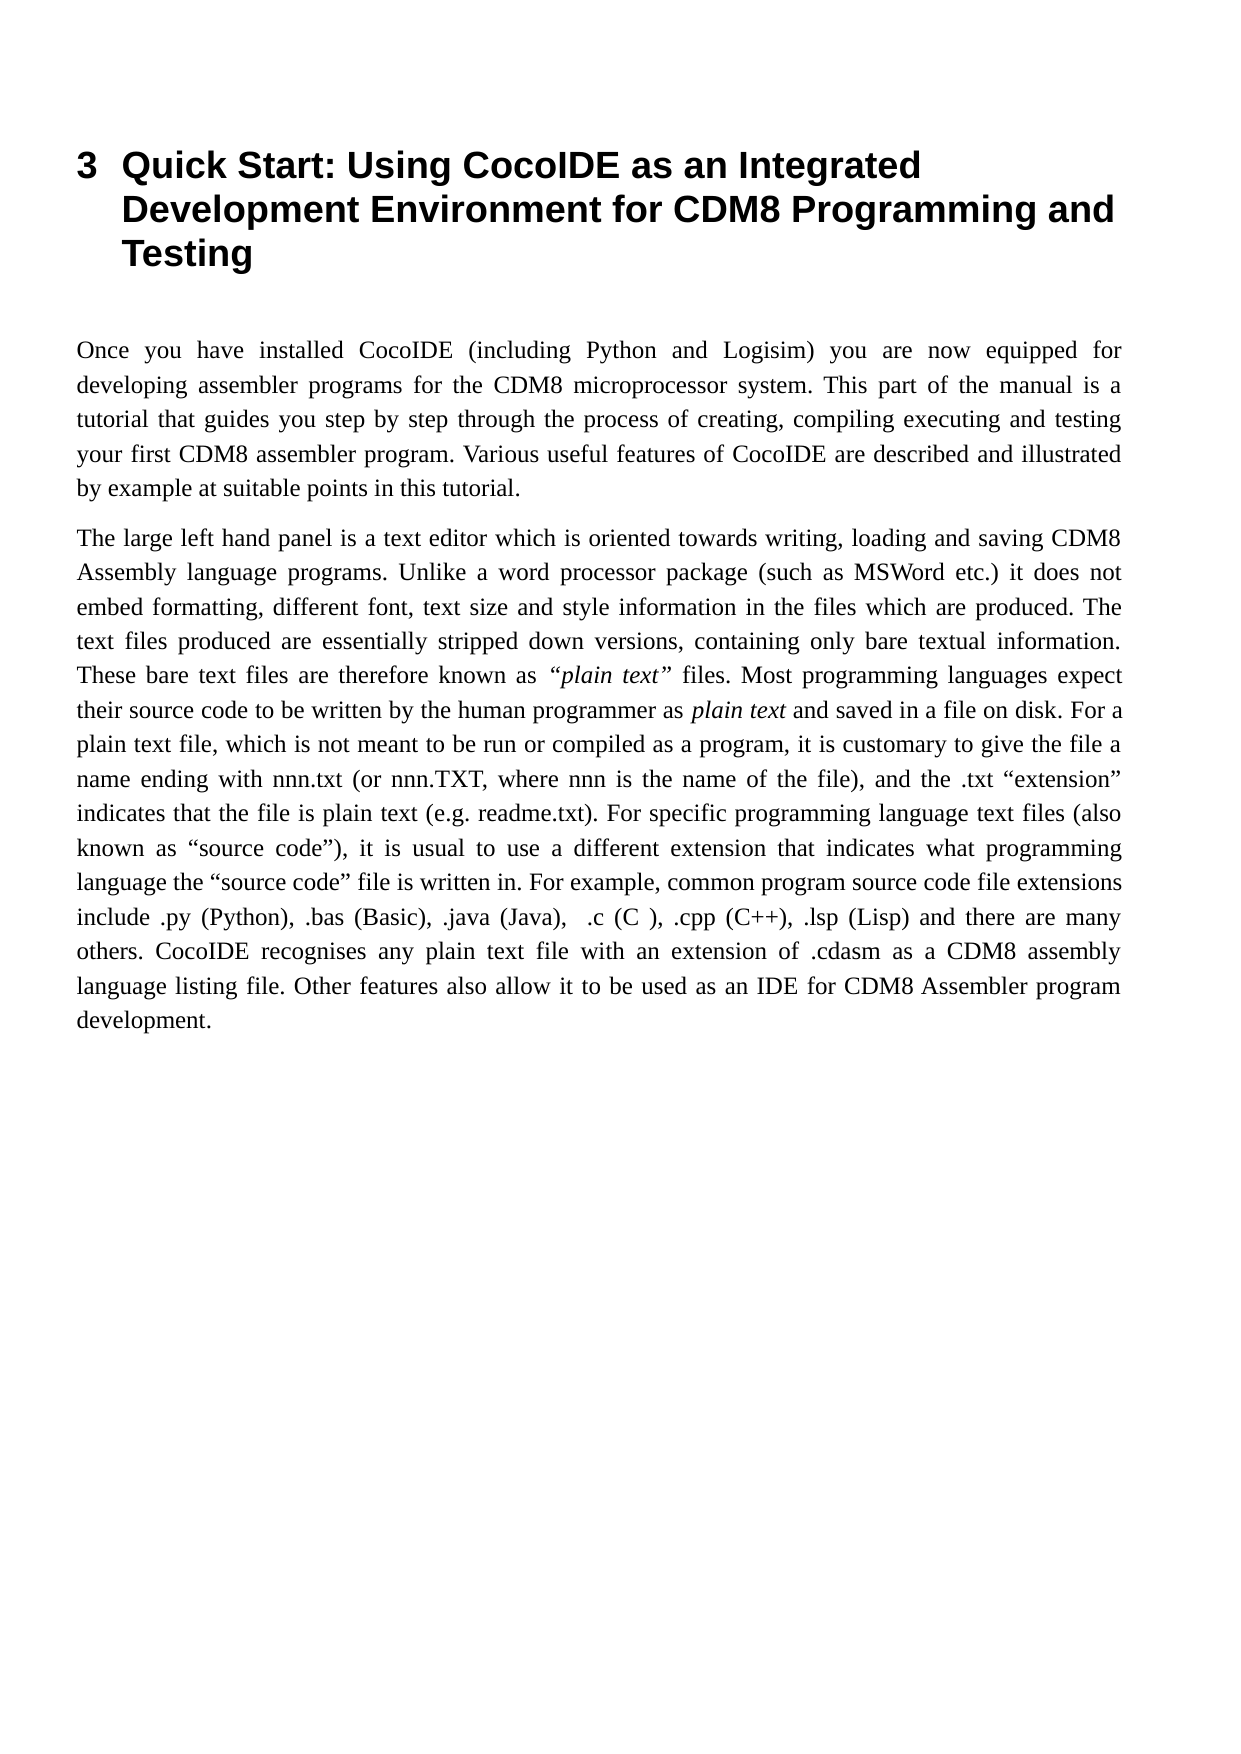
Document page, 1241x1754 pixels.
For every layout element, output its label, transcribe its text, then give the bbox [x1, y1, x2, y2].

subtitle Quick Start: Using CocoIDE as an Integrated Development Environment for CDM8 Programming and Testing [76, 143, 1123, 274]
text The large left hand panel is a text editor which is oriented towards writing, loading and saving CDM8 Assembly language programs. Unlike a word processor package (such as MSWord etc.) it does not embed formatting, different font, text size and style information in the files which are produced. The text files produced are essentially stripped down versions, containing only bare textual information. These bare text files are therefore known as “plain text” files. Most programming languages expect their source code to be written by the human programmer as plain text and saved in a file on disk. For a plain text file, which is not meant to be run or compiled as a program, it is customary to give the file a name ending with nnn.txt (or nnn.TXT, where nnn is the name of the file), and the .txt “extension” indicates that the file is plain text (e.g. readme.txt). For specific programming language text files (also known as “source code”), it is usual to use a different extension that indicates what programming language the “source code” file is written in. For example, common program source code file extensions include .py (Python), .bas (Basic), .java (Java), .c (C ), .cpp (C++), .lsp (Lisp) and there are many others. CocoIDE recognises any plain text file with an extension of .cdasm as a CDM8 assembly language listing file. Other features also allow it to be used as an IDE for CDM8 Assembler program development. [76, 523, 1123, 1034]
text Once you have installed CocoIDE (including Python and Logisim) you are now equipped for developing assembler programs for the CDM8 microprocessor system. This part of the manual is a tutorial that guides you step by step through the process of creating, compiling executing and testing your first CDM8 assembler program. Various useful features of CocoIDE are described and illustrated by example at suitable points in this tutorial. [76, 336, 1123, 502]
